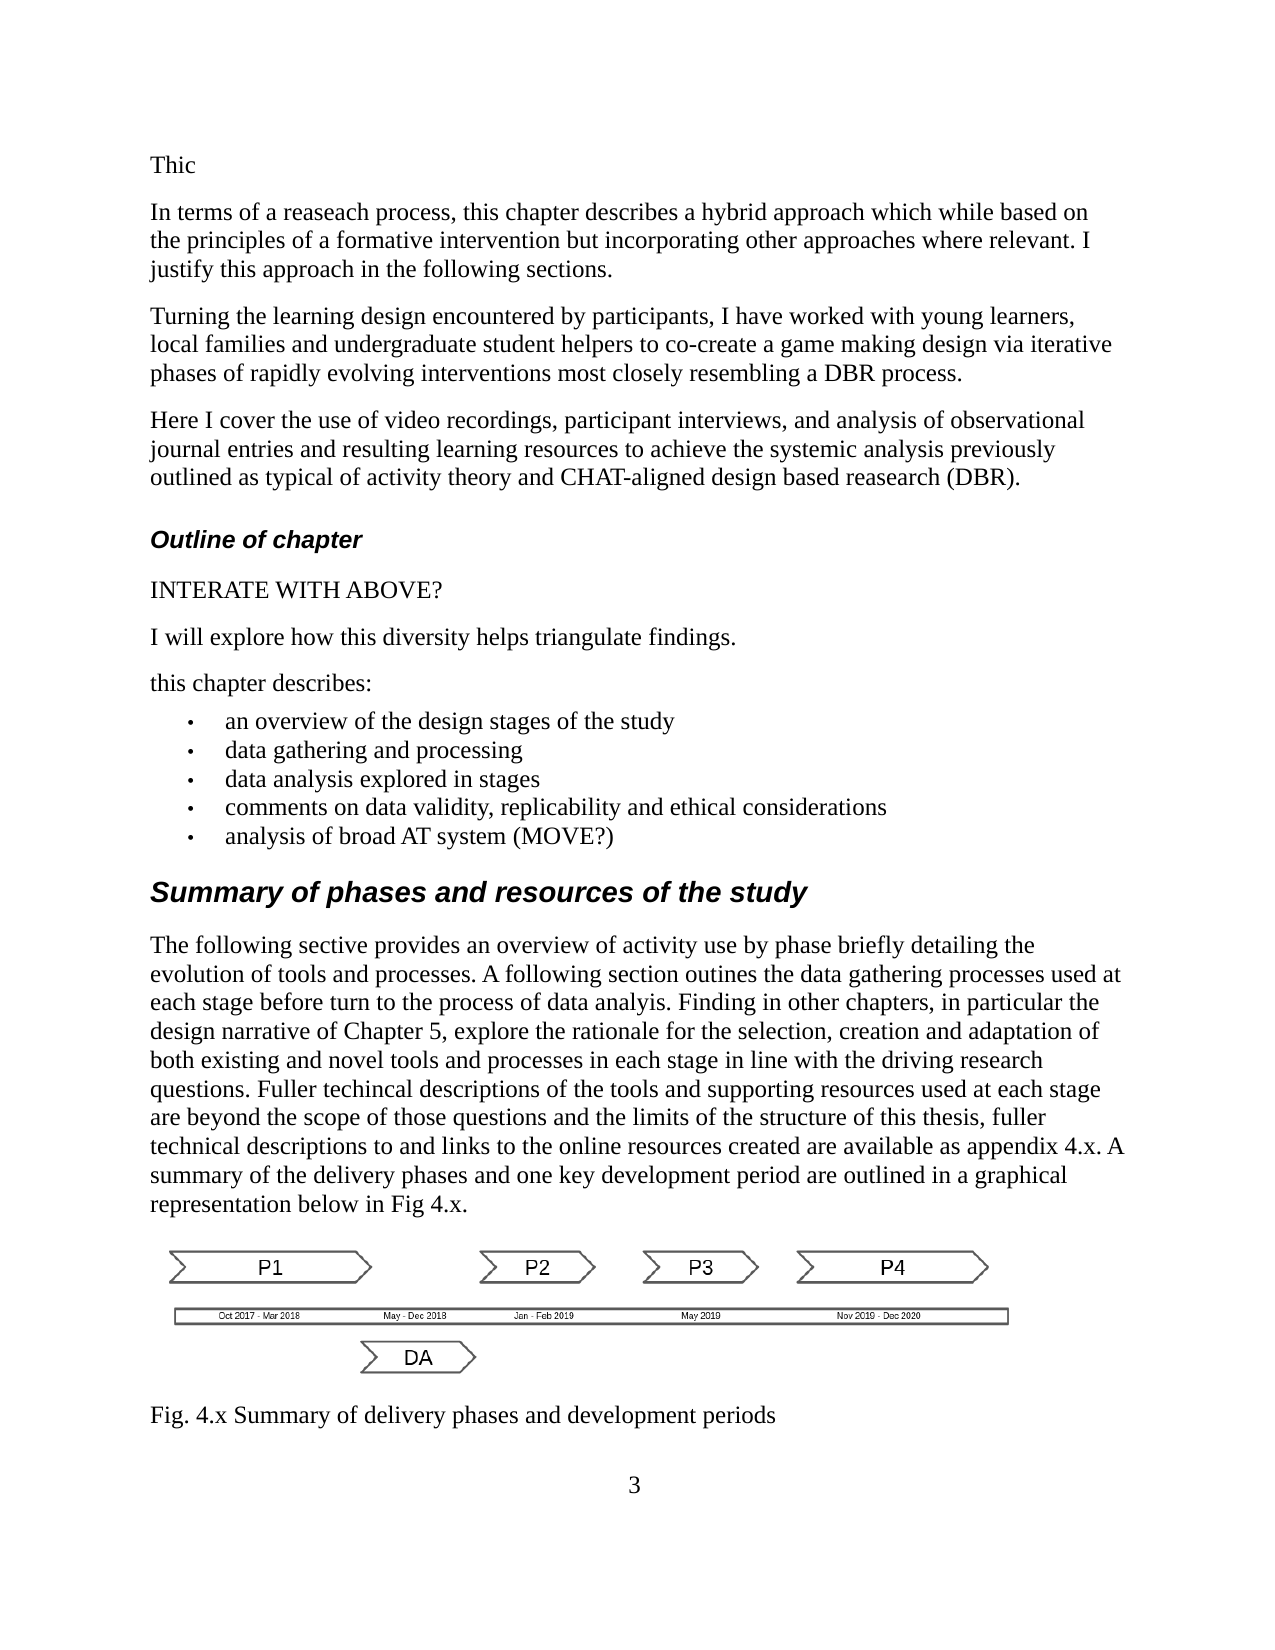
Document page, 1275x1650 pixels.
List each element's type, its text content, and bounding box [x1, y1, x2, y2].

list an overview of the design stages of the study [187, 706, 1125, 735]
text Thic [150, 150, 1125, 179]
list data gathering and processing [187, 735, 1125, 764]
text Here I cover the use of video recordings, participant interviews, and analysis of observational journal entries and resulting learning resources to achieve the systemic analysis previously outlined as typical of activity theory and CHAT-aligned design based reasearch (DBR). [150, 405, 1125, 491]
list analysis of broad AT system (MOVE?) [187, 821, 1125, 850]
text The following sective provides an overview of activity use by phase briefly detailing the evolution of tools and processes. A following section outines the data gathering processes used at each stage before turn to the process of data analyis. Finding in other chapters, in particular the design narrative of Chapter 5, explore the rationale for the selection, creation and adaptation of both existing and novel tools and processes in each stage in line with the driving research questions. Fuller techincal descriptions of the tools and supporting resources used at each stage are beyond the scope of those questions and the limits of the structure of this thesis, fuller technical descriptions to and links to the online resources created are available as appendix 4.x. A summary of the delivery phases and one key development period are outlined in a graphical representation below in Fig 4.x. [150, 930, 1125, 1217]
text Fig. 4.x Summary of delivery phases and development periods [150, 1400, 1125, 1428]
text In terms of a reaseach process, this chapter describes a hybrid approach which while based on the principles of a formative intervention but incorporating other approaches where relevant. I justify this approach in the following sections. [150, 197, 1125, 283]
subtitle Summary of phases and resources of the study [150, 875, 1125, 908]
text I will explore how this diversity helps triangulate findings. [150, 622, 1125, 651]
picture [150, 1235, 1028, 1382]
list comments on data validity, replicability and ethical considerations [187, 792, 1125, 821]
text this chapter describes: [150, 668, 1125, 697]
subtitle Outline of chapter [150, 525, 1125, 554]
text INTERATE WITH ABOVE? [150, 575, 1125, 604]
list data analysis explored in stages [187, 764, 1125, 792]
text Turning the learning design encountered by participants, I have worked with young learners, local families and undergraduate student helpers to co-create a game making design via iterative phases of rapidly evolving interventions most closely resembling a DBR process. [150, 301, 1125, 387]
